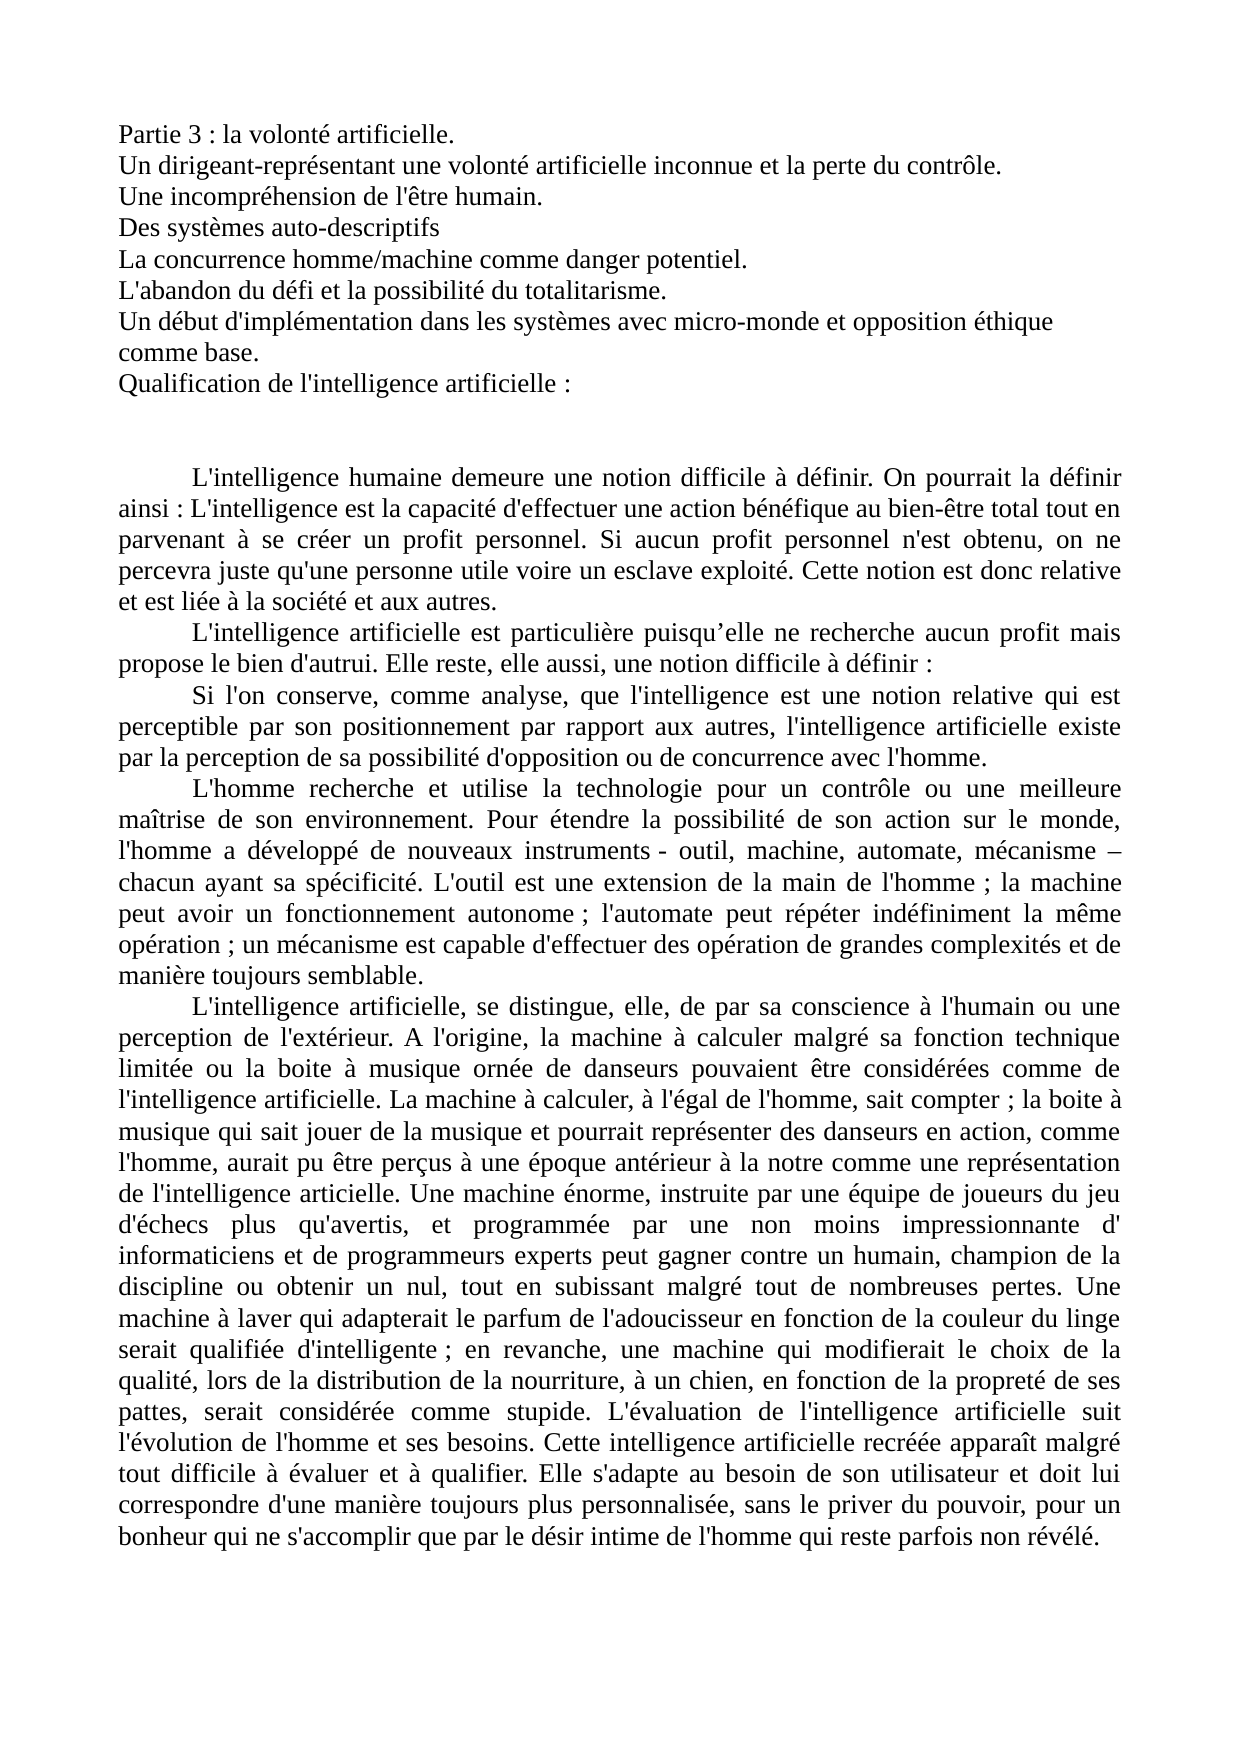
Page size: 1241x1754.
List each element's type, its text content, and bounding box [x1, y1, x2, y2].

text Un début d'implémentation dans les systèmes avec micro-monde et opposition éthique comme base. [118, 305, 1122, 367]
text Des systèmes auto-descriptifs [118, 212, 1122, 243]
text Un dirigeant-représentant une volonté artificielle inconnue et la perte du contrôle. [118, 149, 1122, 180]
text Qualification de l'intelligence artificielle : [118, 367, 1122, 398]
text Une incompréhension de l'être humain. [118, 180, 1122, 212]
text La concurrence homme/machine comme danger potentiel. [118, 243, 1122, 274]
text L'intelligence artificielle, se distingue, elle, de par sa conscience à l'humain ou une perception de l'extérieur. A l'origine, la machine à calculer malgré sa fonction technique limitée ou la boite à musique ornée de danseurs pouvaient être considérées comme de l'intelligence artificielle. La machine à calculer, à l'égal de l'homme, sait compter ; la boite à musique qui sait jouer de la musique et pourrait représenter des danseurs en action, comme l'homme, aurait pu être perçus à une époque antérieur à la notre comme une représentation de l'intelligence articielle. Une machine énorme, instruite par une équipe de joueurs du jeu d'échecs plus qu'avertis, et programmée par une non moins impressionnante d' informaticiens et de programmeurs experts peut gagner contre un humain, champion de la discipline ou obtenir un nul, tout en subissant malgré tout de nombreuses pertes. Une machine à laver qui adapterait le parfum de l'adoucisseur en fonction de la couleur du linge serait qualifiée d'intelligente ; en revanche, une machine qui modifierait le choix de la qualité, lors de la distribution de la nourriture, à un chien, en fonction de la propreté de ses pattes, serait considérée comme stupide. L'évaluation de l'intelligence artificielle suit l'évolution de l'homme et ses besoins. Cette intelligence artificielle recréée apparaît malgré tout difficile à évaluer et à qualifier. Elle s'adapte au besoin de son utilisateur et doit lui correspondre d'une manière toujours plus personnalisée, sans le priver du pouvoir, pour un bonheur qui ne s'accomplir que par le désir intime de l'homme qui reste parfois non révélé. [118, 990, 1122, 1551]
text L'abandon du défi et la possibilité du totalitarisme. [118, 274, 1122, 305]
text L'homme recherche et utilise la technologie pour un contrôle ou une meilleure maîtrise de son environnement. Pour étendre la possibilité de son action sur le monde, l'homme a développé de nouveaux instruments - outil, machine, automate, mécanisme – chacun ayant sa spécificité. L'outil est une extension de la main de l'homme ; la machine peut avoir un fonctionnement autonome ; l'automate peut répéter indéfiniment la même opération ; un mécanisme est capable d'effectuer des opération de grandes complexités et de manière toujours semblable. [118, 772, 1122, 990]
text Si l'on conserve, comme analyse, que l'intelligence est une notion relative qui est perceptible par son positionnement par rapport aux autres, l'intelligence artificielle existe par la perception de sa possibilité d'opposition ou de concurrence avec l'homme. [118, 679, 1122, 772]
text Partie 3 : la volonté artificielle. [118, 118, 1122, 149]
text L'intelligence artificielle est particulière puisqu’elle ne recherche aucun profit mais propose le bien d'autrui. Elle reste, elle aussi, une notion difficile à définir : [118, 616, 1122, 679]
text L'intelligence humaine demeure une notion difficile à définir. On pourrait la définir ainsi : L'intelligence est la capacité d'effectuer une action bénéfique au bien-être total tout en parvenant à se créer un profit personnel. Si aucun profit personnel n'est obtenu, on ne percevra juste qu'une personne utile voire un esclave exploité. Cette notion est donc relative et est liée à la société et aux autres. [118, 461, 1122, 616]
